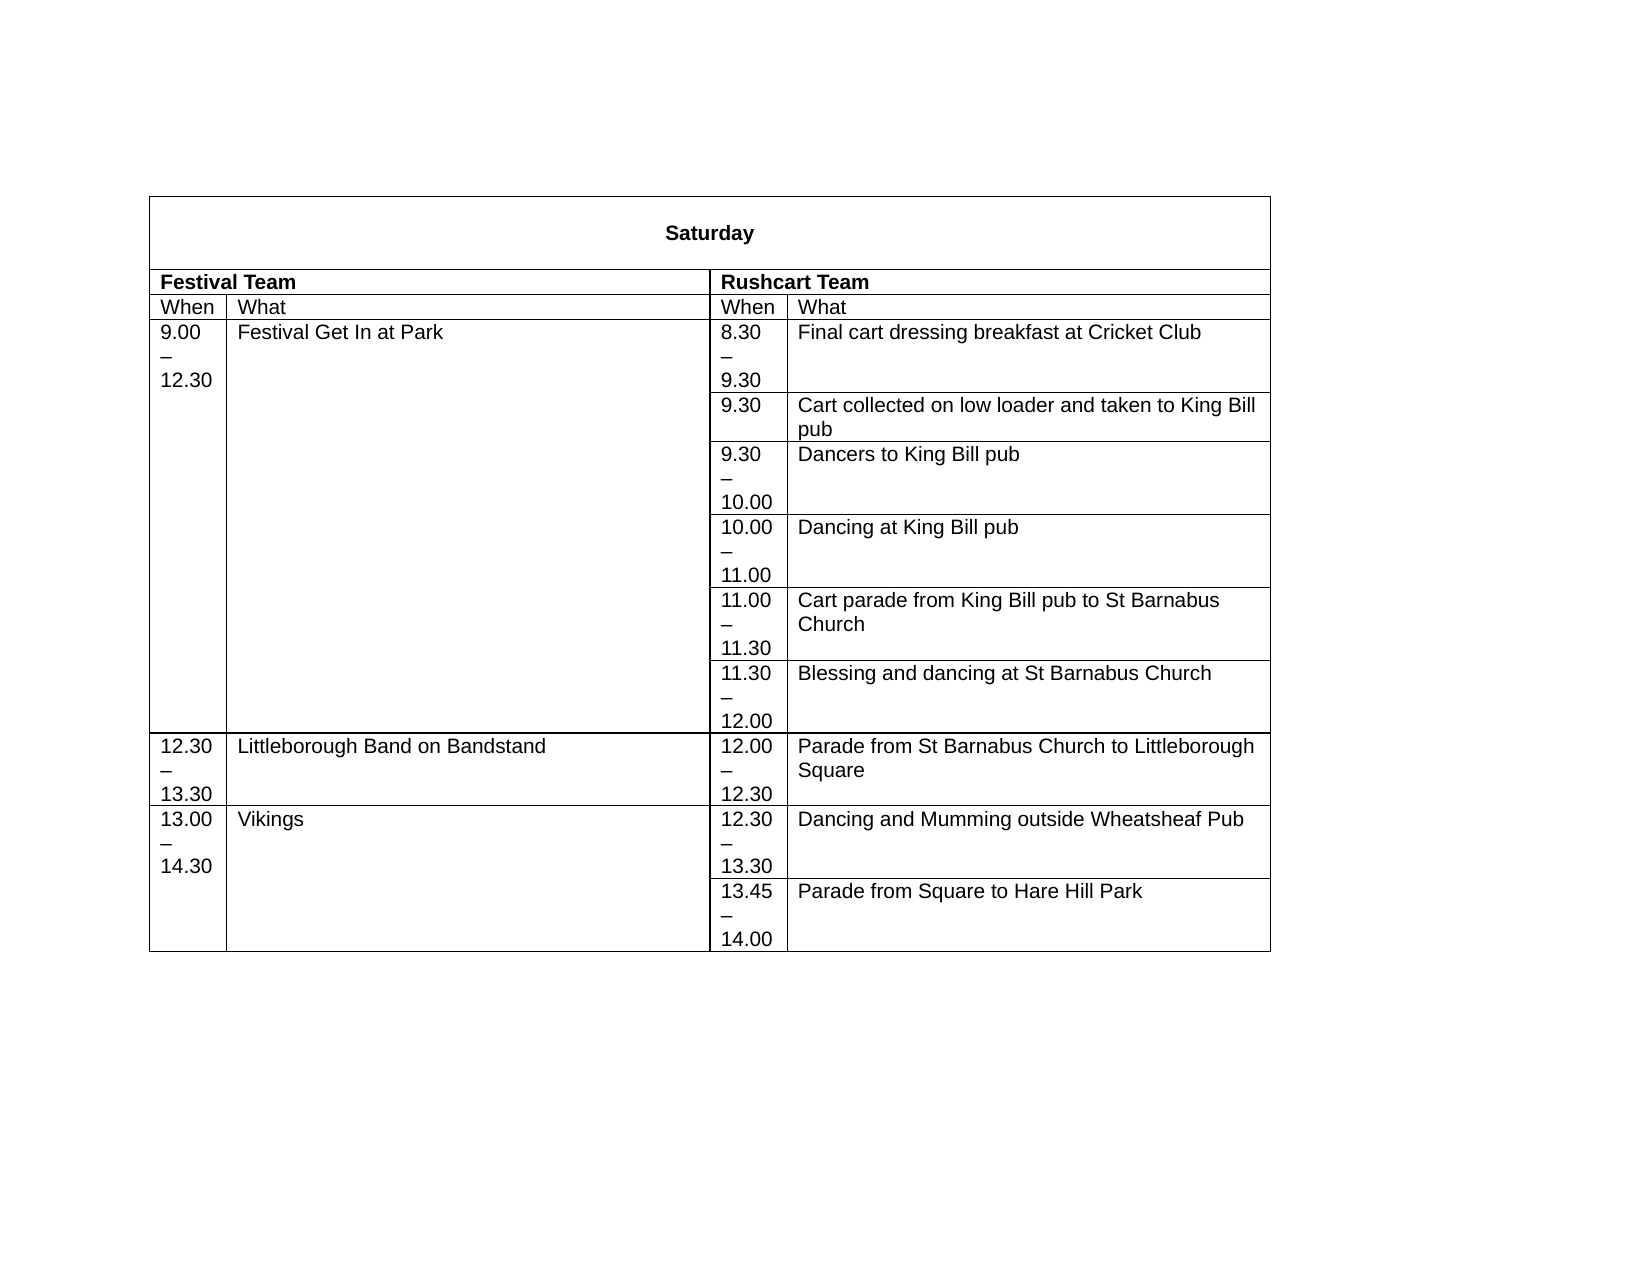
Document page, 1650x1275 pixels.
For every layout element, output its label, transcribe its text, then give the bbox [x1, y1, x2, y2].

table_header Saturday [1259, 197, 1270, 269]
table_cell Littleborough Band on Bandstand [227, 734, 709, 805]
table_cell Vikings [227, 806, 709, 951]
table_cell 11.00 – 11.30 [711, 588, 721, 659]
table_cell Parade from Square to Hare Hill Park [788, 879, 1270, 951]
table_cell What [699, 295, 709, 319]
table_cell 10.00 – 11.00 [711, 515, 721, 587]
table_cell 11.00 – 11.30 [776, 588, 787, 659]
table_cell 12.30 – 13.30 [711, 806, 721, 878]
table_cell 11.30 – 12.00 [776, 661, 787, 732]
table_cell Dancers to King Bill pub [788, 442, 1270, 514]
table_cell Final cart dressing breakfast at Cricket Club [788, 320, 1270, 392]
table_cell When [150, 295, 160, 319]
table_cell 9.30 [711, 393, 787, 441]
table_cell When [776, 295, 787, 319]
table_header Saturday [150, 197, 160, 269]
table_cell 11.30 – 12.00 [711, 661, 721, 732]
table_cell 9.30 – 10.00 [711, 442, 721, 514]
table_cell 12.30 – 13.30 [776, 806, 787, 878]
table_cell Dancing and Mumming outside Wheatsheaf Pub [788, 806, 1270, 878]
table_cell Parade from St Barnabus Church to Littleborough Square [788, 734, 1270, 805]
table_cell 13.45 – 14.00 [776, 879, 787, 951]
table_cell 8.30 – 9.30 [776, 320, 787, 392]
table_cell 13.00 – 14.30 [150, 806, 226, 951]
table_cell 8.30 – 9.30 [711, 320, 721, 392]
table_cell Cart parade from King Bill pub to St Barnabus Church [788, 588, 1270, 659]
table_cell 12.30 – 13.30 [215, 734, 226, 805]
table_cell What [1259, 295, 1270, 319]
table_cell Blessing and dancing at St Barnabus Church [788, 661, 1270, 732]
table_cell What [227, 295, 237, 319]
table_cell 12.00 – 12.30 [776, 734, 787, 805]
table_cell 13.45 – 14.00 [711, 879, 721, 951]
table_cell 12.30 – 13.30 [150, 734, 160, 805]
table_cell When [215, 295, 226, 319]
table_cell Rushcart Team [1259, 270, 1270, 294]
table_cell Dancing at King Bill pub [788, 515, 1270, 587]
table_cell 9.00 – 12.30 [150, 320, 226, 732]
table_cell When [711, 295, 721, 319]
table_cell 12.00 – 12.30 [711, 734, 721, 805]
table_cell Festival Get In at Park [227, 320, 709, 732]
table_cell 10.00 – 11.00 [776, 515, 787, 587]
table_cell What [788, 295, 798, 319]
table_cell 9.30 – 10.00 [776, 442, 787, 514]
